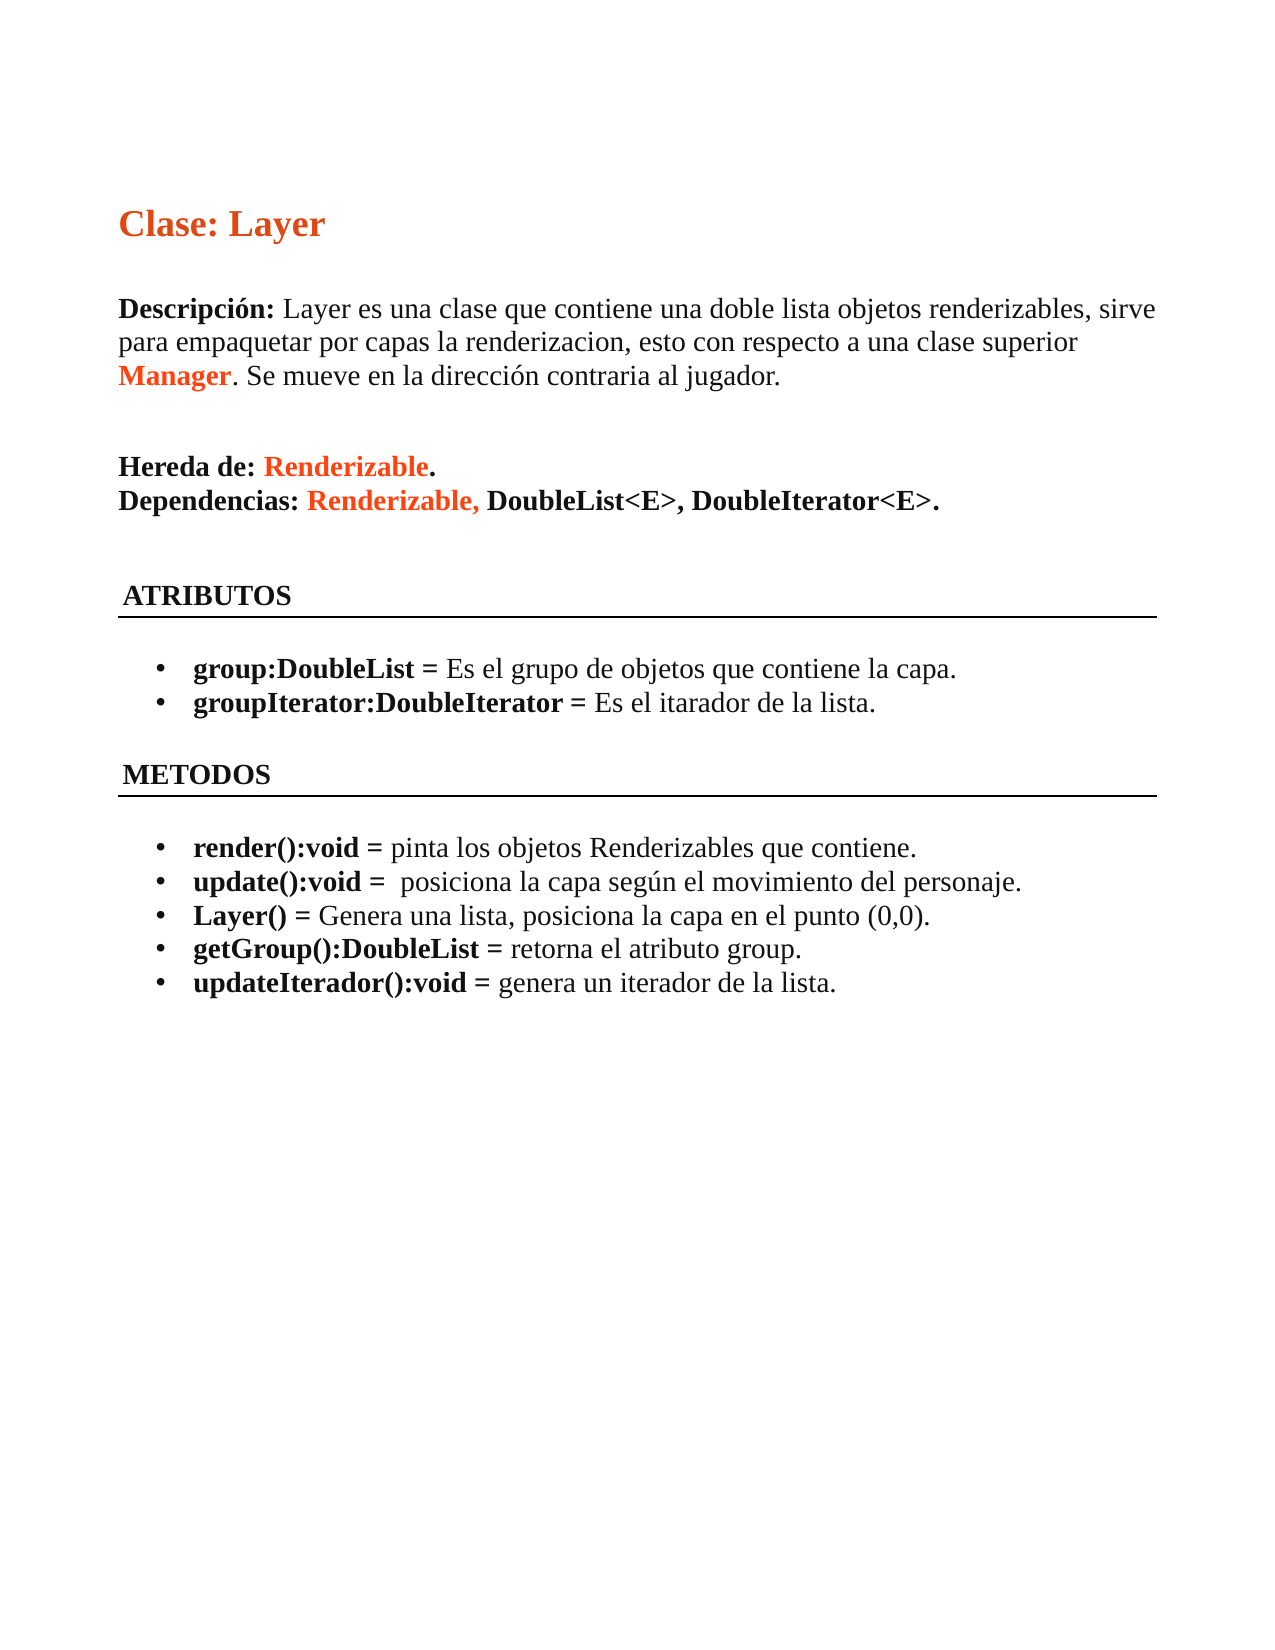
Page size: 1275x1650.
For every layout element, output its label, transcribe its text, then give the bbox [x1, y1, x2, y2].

list groupIterator:DoubleIterator = Es el itarador de la lista. [156, 685, 1157, 719]
list group:DoubleList = Es el grupo de objetos que contiene la capa. [156, 652, 1157, 685]
list getGroup():DoubleList = retorna el atributo group. [156, 931, 1157, 965]
text Descripción: Layer es una clase que contiene una doble lista objetos renderizables, sirve para empaquetar por capas la renderizacion, esto con respecto a una clase superior Manager. Se mueve en la dirección contraria al jugador. [118, 291, 1157, 392]
text Hereda de: Renderizable. [118, 449, 1157, 483]
list render():void = pinta los objetos Renderizables que contiene. [156, 830, 1157, 864]
text METODOS [118, 752, 1157, 795]
text ATRIBUTOS [118, 574, 1157, 616]
list updateIterador():void = genera un iterador de la lista. [156, 965, 1157, 999]
text Dependencias: Renderizable, DoubleList<E>, DoubleIterator<E>. [118, 483, 1157, 516]
list update():void = posiciona la capa según el movimiento del personaje. [156, 864, 1157, 898]
list Layer() = Genera una lista, posiciona la capa en el punto (0,0). [156, 898, 1157, 931]
subtitle Clase: Layer [118, 201, 1157, 245]
